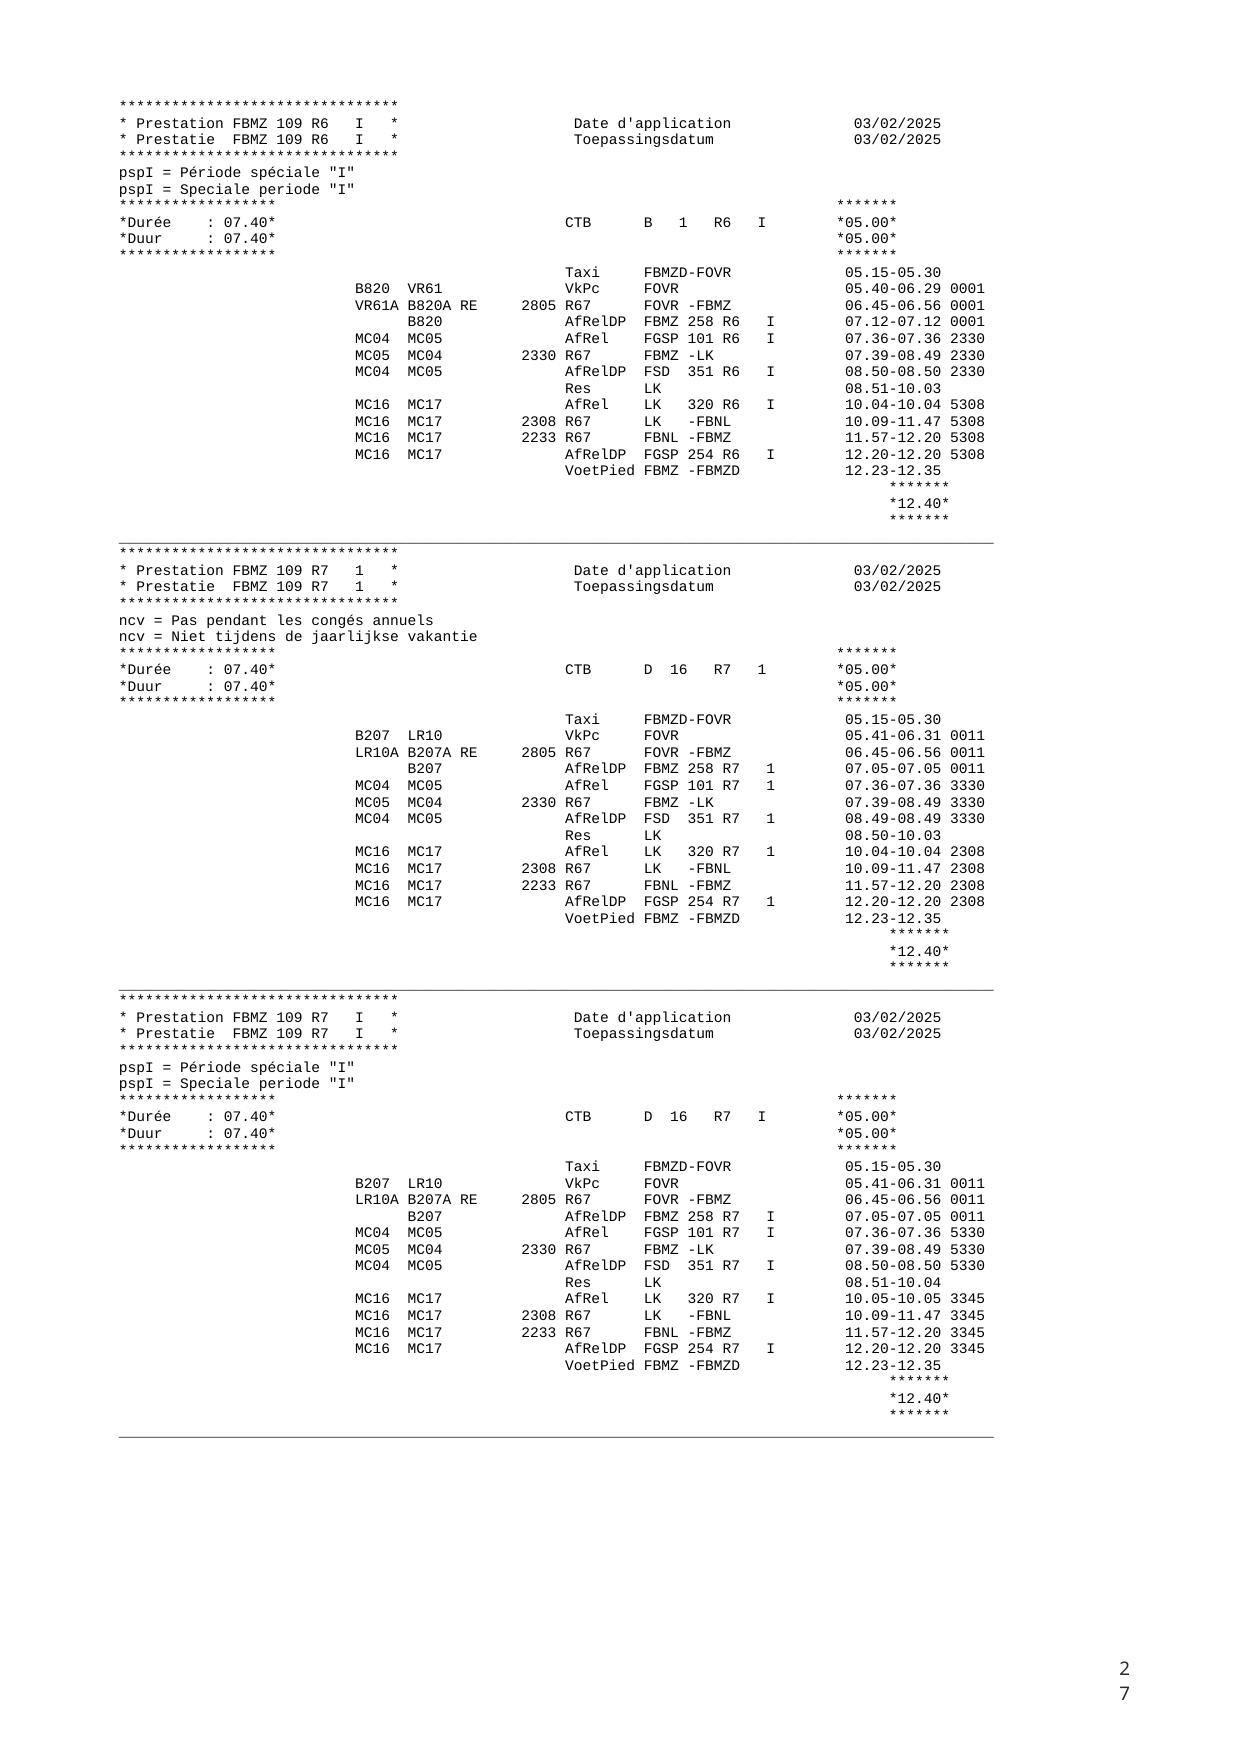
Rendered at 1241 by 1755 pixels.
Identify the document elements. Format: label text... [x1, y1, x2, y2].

text ******************************** * Prestation FBMZ 109 R6 I * Date d'application 03/02/2025 * Prestatie FBMZ 109 R6 I * Toepassingsdatum 03/02/2025 ******************************** pspI = Période spéciale "I" pspI = Speciale periode "I" ****************** ******* *Durée : 07.40* CTB B 1 R6 I *05.00* *Duur : 07.40* *05.00* ****************** ******* Taxi FBMZD-FOVR 05.15-05.30 B820 VR61 VkPc FOVR 05.40-06.29 0001 VR61A B820A RE 2805 R67 FOVR -FBMZ 06.45-06.56 0001 B820 AfRelDP FBMZ 258 R6 I 07.12-07.12 0001 MC04 MC05 AfRel FGSP 101 R6 I 07.36-07.36 2330 MC05 MC04 2330 R67 FBMZ -LK 07.39-08.49 2330 MC04 MC05 AfRelDP FSD 351 R6 I 08.50-08.50 2330 Res LK 08.51-10.03 MC16 MC17 AfRel LK 320 R6 I 10.04-10.04 5308 MC16 MC17 2308 R67 LK -FBNL 10.09-11.47 5308 MC16 MC17 2233 R67 FBNL -FBMZ 11.57-12.20 5308 MC16 MC17 AfRelDP FGSP 254 R6 I 12.20-12.20 5308 VoetPied FBMZ -FBMZD 12.23-12.35 ******* *12.40* ******* ____________________________________________________________________________________________________ [119, 99, 1122, 546]
text ******************************** * Prestation FBMZ 109 R7 1 * Date d'application 03/02/2025 * Prestatie FBMZ 109 R7 1 * Toepassingsdatum 03/02/2025 ******************************** ncv = Pas pendant les congés annuels ncv = Niet tijdens de jaarlijkse vakantie ****************** ******* *Durée : 07.40* CTB D 16 R7 1 *05.00* *Duur : 07.40* *05.00* ****************** ******* Taxi FBMZD-FOVR 05.15-05.30 B207 LR10 VkPc FOVR 05.41-06.31 0011 LR10A B207A RE 2805 R67 FOVR -FBMZ 06.45-06.56 0011 B207 AfRelDP FBMZ 258 R7 1 07.05-07.05 0011 MC04 MC05 AfRel FGSP 101 R7 1 07.36-07.36 3330 MC05 MC04 2330 R67 FBMZ -LK 07.39-08.49 3330 MC04 MC05 AfRelDP FSD 351 R7 1 08.49-08.49 3330 Res LK 08.50-10.03 MC16 MC17 AfRel LK 320 R7 1 10.04-10.04 2308 MC16 MC17 2308 R67 LK -FBNL 10.09-11.47 2308 MC16 MC17 2233 R67 FBNL -FBMZ 11.57-12.20 2308 MC16 MC17 AfRelDP FGSP 254 R7 1 12.20-12.20 2308 VoetPied FBMZ -FBMZD 12.23-12.35 ******* *12.40* ******* ____________________________________________________________________________________________________ [119, 546, 1122, 994]
text ******************************** * Prestation FBMZ 109 R7 I * Date d'application 03/02/2025 * Prestatie FBMZ 109 R7 I * Toepassingsdatum 03/02/2025 ******************************** pspI = Période spéciale "I" pspI = Speciale periode "I" ****************** ******* *Durée : 07.40* CTB D 16 R7 I *05.00* *Duur : 07.40* *05.00* ****************** ******* Taxi FBMZD-FOVR 05.15-05.30 B207 LR10 VkPc FOVR 05.41-06.31 0011 LR10A B207A RE 2805 R67 FOVR -FBMZ 06.45-06.56 0011 B207 AfRelDP FBMZ 258 R7 I 07.05-07.05 0011 MC04 MC05 AfRel FGSP 101 R7 I 07.36-07.36 5330 MC05 MC04 2330 R67 FBMZ -LK 07.39-08.49 5330 MC04 MC05 AfRelDP FSD 351 R7 I 08.50-08.50 5330 Res LK 08.51-10.04 MC16 MC17 AfRel LK 320 R7 I 10.05-10.05 3345 MC16 MC17 2308 R67 LK -FBNL 10.09-11.47 3345 MC16 MC17 2233 R67 FBNL -FBMZ 11.57-12.20 3345 MC16 MC17 AfRelDP FGSP 254 R7 I 12.20-12.20 3345 VoetPied FBMZ -FBMZD 12.23-12.35 ******* *12.40* ******* ____________________________________________________________________________________________________ [119, 994, 1122, 1441]
